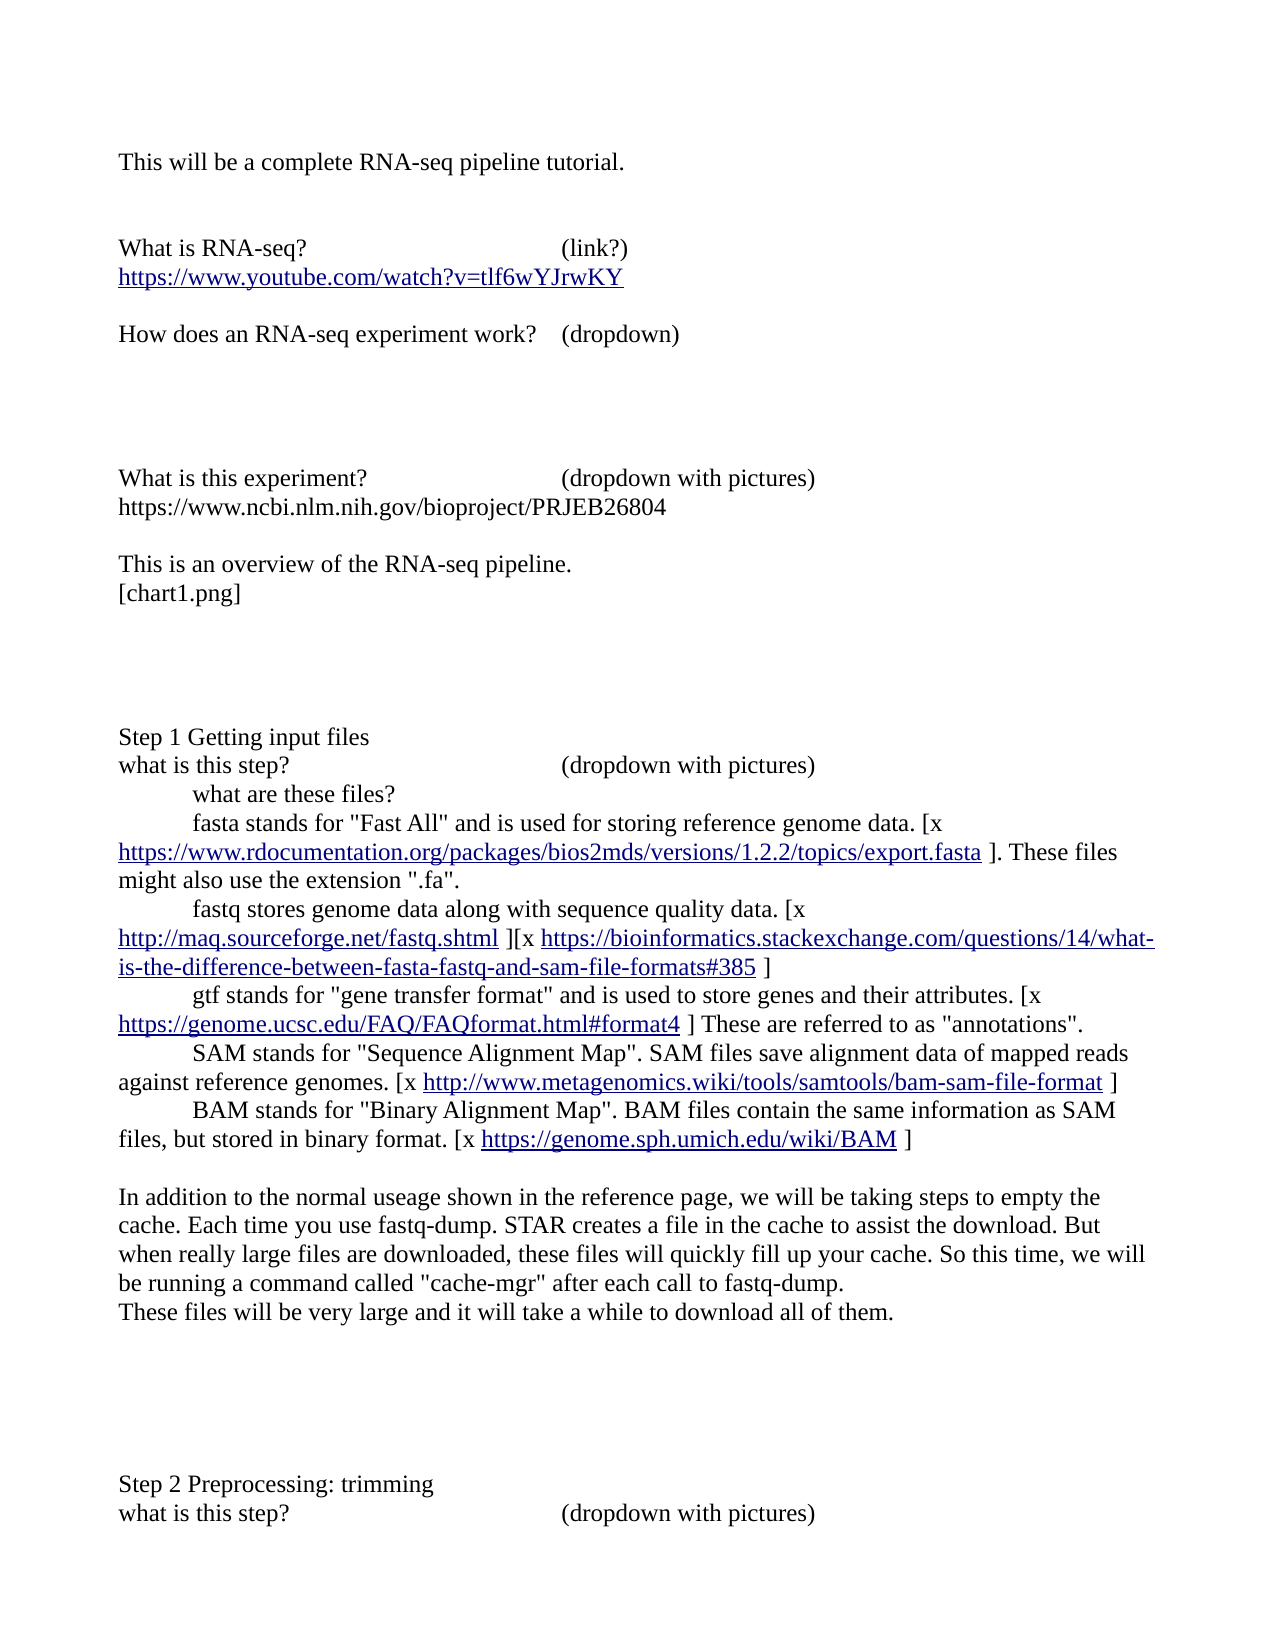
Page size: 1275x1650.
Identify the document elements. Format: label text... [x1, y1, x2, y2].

text Step 1 Getting input files [118, 722, 1157, 751]
text fasta stands for "Fast All" and is used for storing reference genome data. [x https://www.rdocumentation.org/packages/bios2mds/versions/1.2.2/topics/export.fasta ]. These files might also use the extension ".fa". [118, 808, 1157, 894]
text [chart1.png] [118, 578, 1157, 607]
text https://www.ncbi.nlm.nih.gov/bioproject/PRJEB26804 [118, 492, 1157, 521]
text gtf stands for "gene transfer format" and is used to store genes and their attributes. [x https://genome.ucsc.edu/FAQ/FAQformat.html#format4 ] These are referred to as "annotations". [118, 981, 1157, 1038]
text https://www.youtube.com/watch?v=tlf6wYJrwKY [118, 262, 1157, 291]
text This is an overview of the RNA-seq pipeline. [118, 549, 1157, 578]
text what are these files? [118, 779, 1157, 808]
text In addition to the normal useage shown in the reference page, we will be taking steps to empty the cache. Each time you use fastq-dump. STAR creates a file in the cache to assist the download. But when really large files are downloaded, these files will quickly fill up your cache. So this time, we will be running a command called "cache-mgr" after each call to fastq-dump. [118, 1182, 1157, 1297]
text Step 2 Preprocessing: trimming [118, 1469, 1157, 1498]
text what is this step? (dropdown with pictures) [118, 751, 1157, 779]
text SAM stands for "Sequence Alignment Map". SAM files save alignment data of mapped reads against reference genomes. [x http://www.metagenomics.wiki/tools/samtools/bam-sam-file-format ] [118, 1038, 1157, 1096]
text what is this step? (dropdown with pictures) [118, 1498, 1157, 1527]
text fastq stores genome data along with sequence quality data. [x http://maq.sourceforge.net/fastq.shtml ][x https://bioinformatics.stackexchange.com/questions/14/what-is-the-difference-between-fasta-fastq-and-sam-file-formats#385 ] [118, 894, 1157, 981]
text This will be a complete RNA-seq pipeline tutorial. [118, 147, 1157, 176]
text These files will be very large and it will take a while to download all of them. [118, 1297, 1157, 1326]
text How does an RNA-seq experiment work? (dropdown) [118, 319, 1157, 348]
text What is RNA-seq? (link?) [118, 233, 1157, 262]
text BAM stands for "Binary Alignment Map". BAM files contain the same information as SAM files, but stored in binary format. [x https://genome.sph.umich.edu/wiki/BAM ] [118, 1096, 1157, 1153]
text What is this experiment? (dropdown with pictures) [118, 463, 1157, 492]
